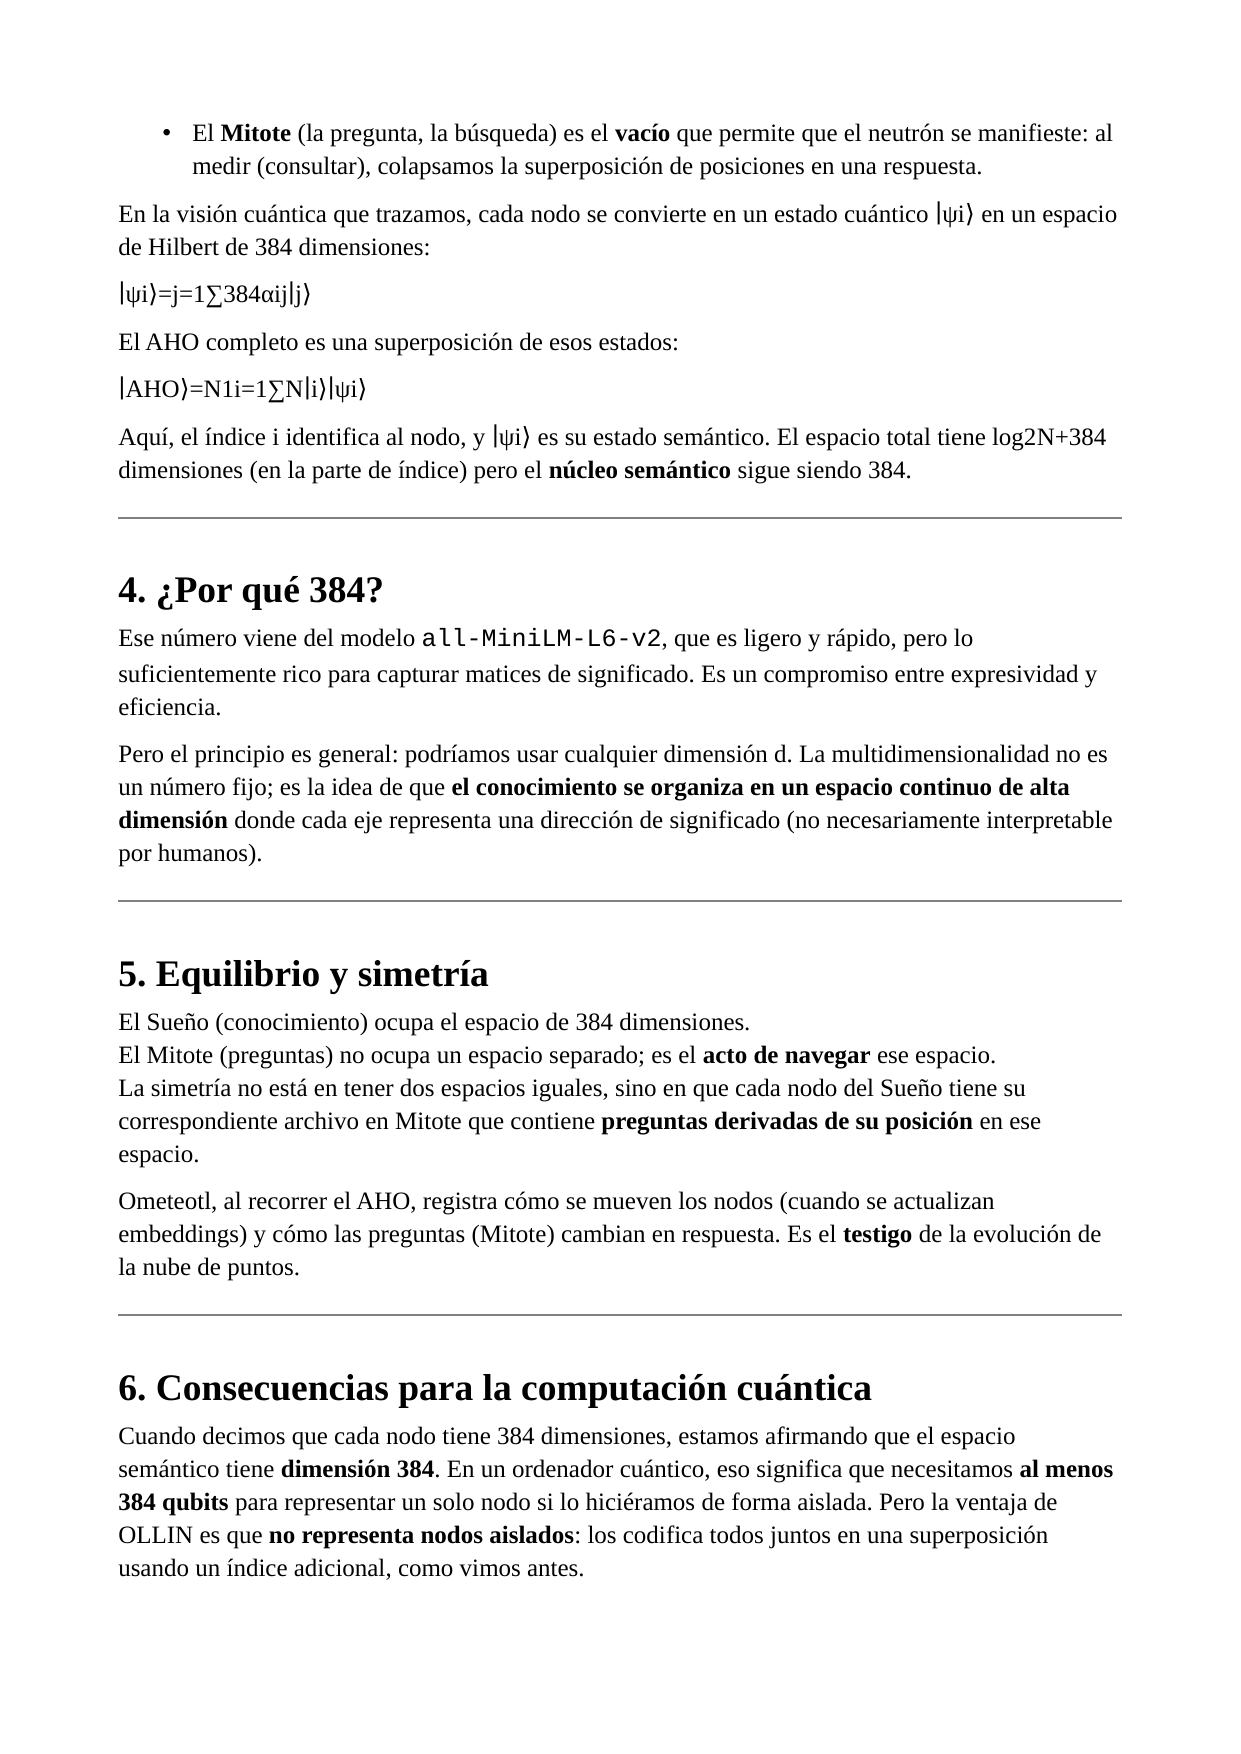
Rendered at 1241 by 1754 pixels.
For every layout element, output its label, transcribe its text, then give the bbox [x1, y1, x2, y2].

text El Sueño (conocimiento) ocupa el espacio de 384 dimensiones. El Mitote (preguntas) no ocupa un espacio separado; es el acto de navegar ese espacio. La simetría no está en tener dos espacios iguales, sino en que cada nodo del Sueño tiene su correspondiente archivo en Mitote que contiene preguntas derivadas de su posición en ese espacio. [118, 1007, 1122, 1167]
list El Mitote (la pregunta, la búsqueda) es el vacío que permite que el neutrón se manifieste: al medir (consultar), colapsamos la superposición de posiciones en una respuesta. [162, 118, 1122, 180]
subtitle 5. Equilibrio y simetría [118, 951, 1122, 994]
subtitle 4. ¿Por qué 384? [118, 568, 1122, 611]
text ∣AHO⟩=N​1​i=1∑N​∣i⟩∣ψi​⟩ [118, 374, 1122, 403]
subtitle 6. Consecuencias para la computación cuántica [118, 1365, 1122, 1408]
text Pero el principio es general: podríamos usar cualquier dimensión d. La multidimensionalidad no es un número fijo; es la idea de que el conocimiento se organiza en un espacio continuo de alta dimensión donde cada eje representa una dirección de significado (no necesariamente interpretable por humanos). [118, 739, 1122, 867]
text Ese número viene del modelo all-MiniLM-L6-v2, que es ligero y rápido, pero lo suficientemente rico para capturar matices de significado. Es un compromiso entre expresividad y eficiencia. [118, 623, 1122, 720]
text ∣ψi​⟩=j=1∑384​αij​∣j⟩ [118, 279, 1122, 308]
text Aquí, el índice i identifica al nodo, y ∣ψi​⟩ es su estado semántico. El espacio total tiene log2​N+384 dimensiones (en la parte de índice) pero el núcleo semántico sigue siendo 384. [118, 422, 1122, 484]
text Ometeotl, al recorrer el AHO, registra cómo se mueven los nodos (cuando se actualizan embeddings) y cómo las preguntas (Mitote) cambian en respuesta. Es el testigo de la evolución de la nube de puntos. [118, 1186, 1122, 1281]
text El AHO completo es una superposición de esos estados: [118, 327, 1122, 356]
text Cuando decimos que cada nodo tiene 384 dimensiones, estamos afirmando que el espacio semántico tiene dimensión 384. En un ordenador cuántico, eso significa que necesitamos al menos 384 qubits para representar un solo nodo si lo hiciéramos de forma aislada. Pero la ventaja de OLLIN es que no representa nodos aislados: los codifica todos juntos en una superposición usando un índice adicional, como vimos antes. [118, 1421, 1122, 1582]
text En la visión cuántica que trazamos, cada nodo se convierte en un estado cuántico ∣ψi​⟩ en un espacio de Hilbert de 384 dimensiones: [118, 199, 1122, 261]
